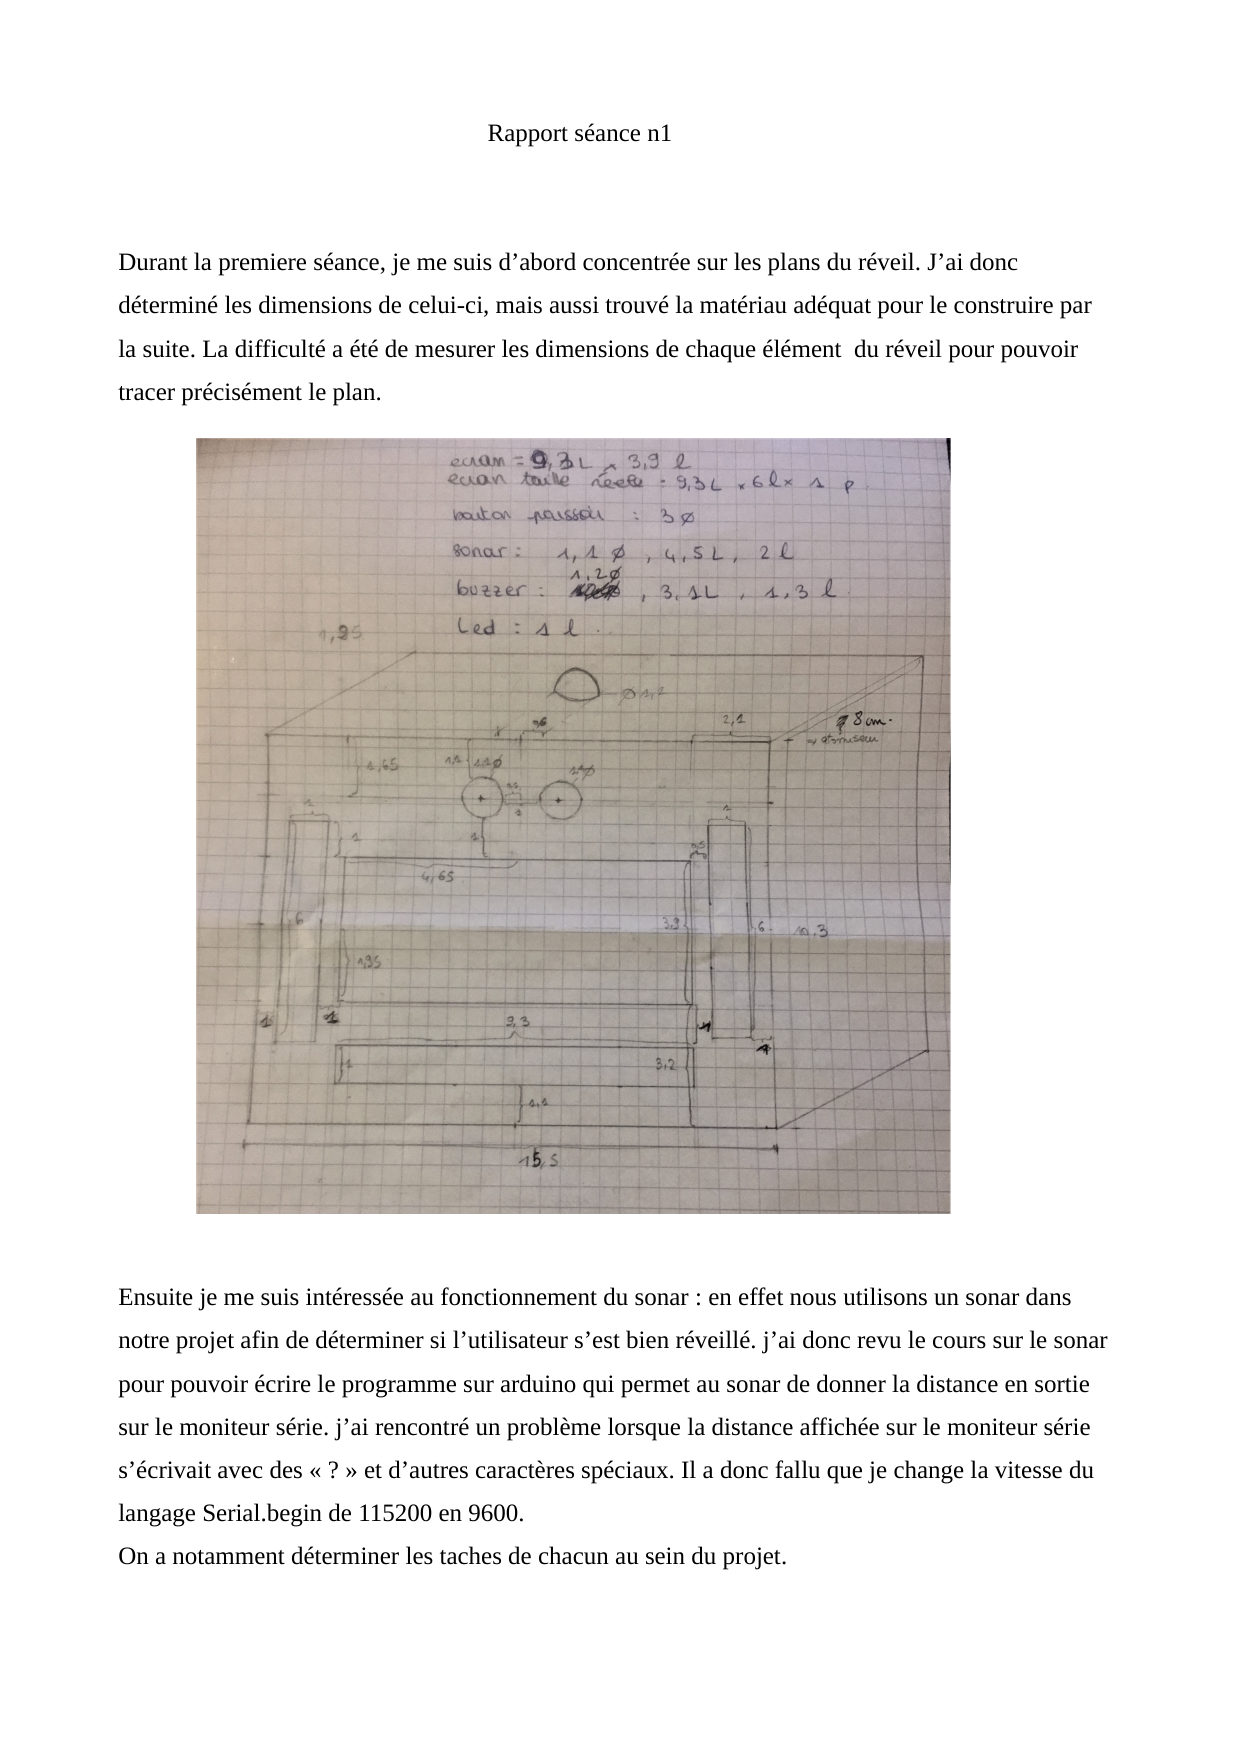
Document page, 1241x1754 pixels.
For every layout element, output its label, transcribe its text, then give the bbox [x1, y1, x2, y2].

text Durant la premiere séance, je me suis d’abord concentrée sur les plans du réveil. J’ai donc déterminé les dimensions de celui-ci, mais aussi trouvé la matériau adéquat pour le construire par la suite. La difficulté a été de mesurer les dimensions de chaque élément du réveil pour pouvoir tracer précisément le plan. [118, 247, 1122, 406]
text Rapport séance n1 [118, 118, 1122, 147]
text On a notamment déterminer les taches de chacun au sein du projet. [118, 1541, 1122, 1570]
text Ensuite je me suis intéressée au fonctionnement du sonar : en effet nous utilisons un sonar dans notre projet afin de déterminer si l’utilisateur s’est bien réveillé. j’ai donc revu le cours sur le sonar pour pouvoir écrire le programme sur arduino qui permet au sonar de donner la distance en sortie sur le moniteur série. j’ai rencontré un problème lorsque la distance affichée sur le moniteur série s’écrivait avec des « ? » et d’autres caractères spéciaux. Il a donc fallu que je change la vitesse du langage Serial.begin de 115200 en 9600. [118, 1282, 1122, 1527]
